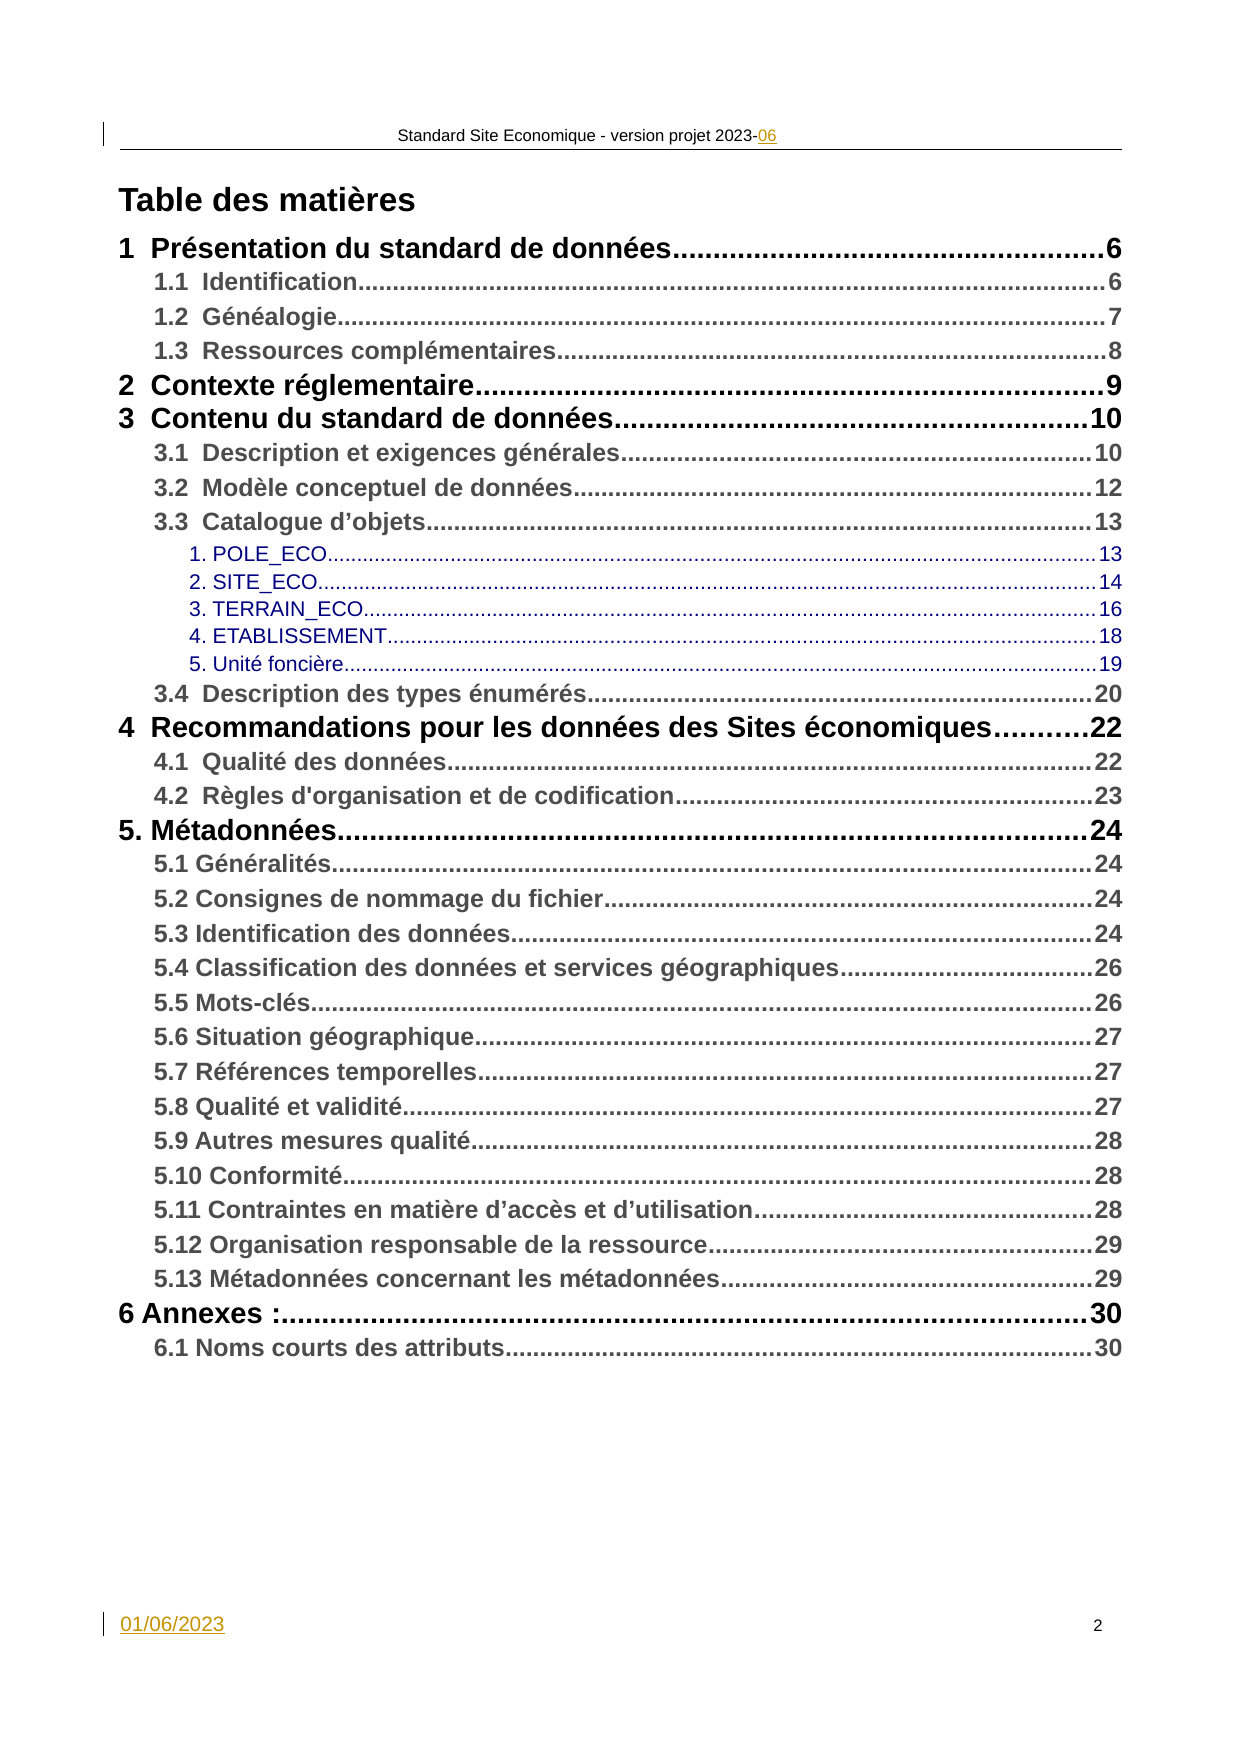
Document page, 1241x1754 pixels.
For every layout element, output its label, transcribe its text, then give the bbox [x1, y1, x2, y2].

text 5. Unité foncière 19 [189, 651, 1122, 676]
text 3.1 Description et exigences générales 10 [153, 438, 1122, 467]
text 5.10 Conformité 28 [153, 1161, 1122, 1189]
text 2. SITE_ECO 14 [189, 569, 1122, 593]
text 1.1 Identification 6 [153, 267, 1122, 296]
text 5.4 Classification des données et services géographiques 26 [153, 953, 1122, 982]
text 6.1 Noms courts des attributs 30 [153, 1333, 1122, 1361]
text 3 Contenu du standard de données 10 [118, 401, 1122, 435]
text 5.1 Généralités 24 [153, 849, 1122, 878]
text 4. ETABLISSEMENT 18 [189, 624, 1122, 648]
text 3.4 Description des types énumérés 20 [153, 679, 1122, 707]
text 5.9 Autres mesures qualité 28 [153, 1126, 1122, 1155]
text 5. Métadonnées 24 [118, 813, 1122, 847]
text 3. TERRAIN_ECO 16 [189, 596, 1122, 621]
text 6 Annexes : 30 [118, 1296, 1122, 1330]
text 2 Contexte réglementaire 9 [118, 368, 1122, 401]
text 5.7 Références temporelles 27 [153, 1057, 1122, 1086]
text 1.3 Ressources complémentaires 8 [153, 336, 1122, 365]
text 1 Présentation du standard de données 6 [118, 231, 1122, 264]
text 4.1 Qualité des données 22 [153, 747, 1122, 776]
text 5.3 Identification des données 24 [153, 919, 1122, 947]
text 5.2 Consignes de nommage du fichier 24 [153, 884, 1122, 913]
text 5.6 Situation géographique 27 [153, 1022, 1122, 1051]
text 5.13 Métadonnées concernant les métadonnées 29 [153, 1264, 1122, 1293]
text 5.12 Organisation responsable de la ressource 29 [153, 1230, 1122, 1259]
text 5.11 Contraintes en matière d’accès et d’utilisation 28 [153, 1195, 1122, 1224]
text 4.2 Règles d'organisation et de codification 23 [153, 781, 1122, 810]
subtitle Table des matières [118, 180, 1122, 218]
text 1. POLE_ECO 13 [189, 542, 1122, 566]
text 1.2 Généalogie 7 [153, 302, 1122, 330]
text 5.5 Mots-clés 26 [153, 988, 1122, 1017]
text 4 Recommandations pour les données des Sites économiques 22 [118, 710, 1122, 744]
text 5.8 Qualité et validité 27 [153, 1092, 1122, 1120]
text 3.2 Modèle conceptuel de données 12 [153, 472, 1122, 501]
text 3.3 Catalogue d’objets 13 [153, 507, 1122, 536]
